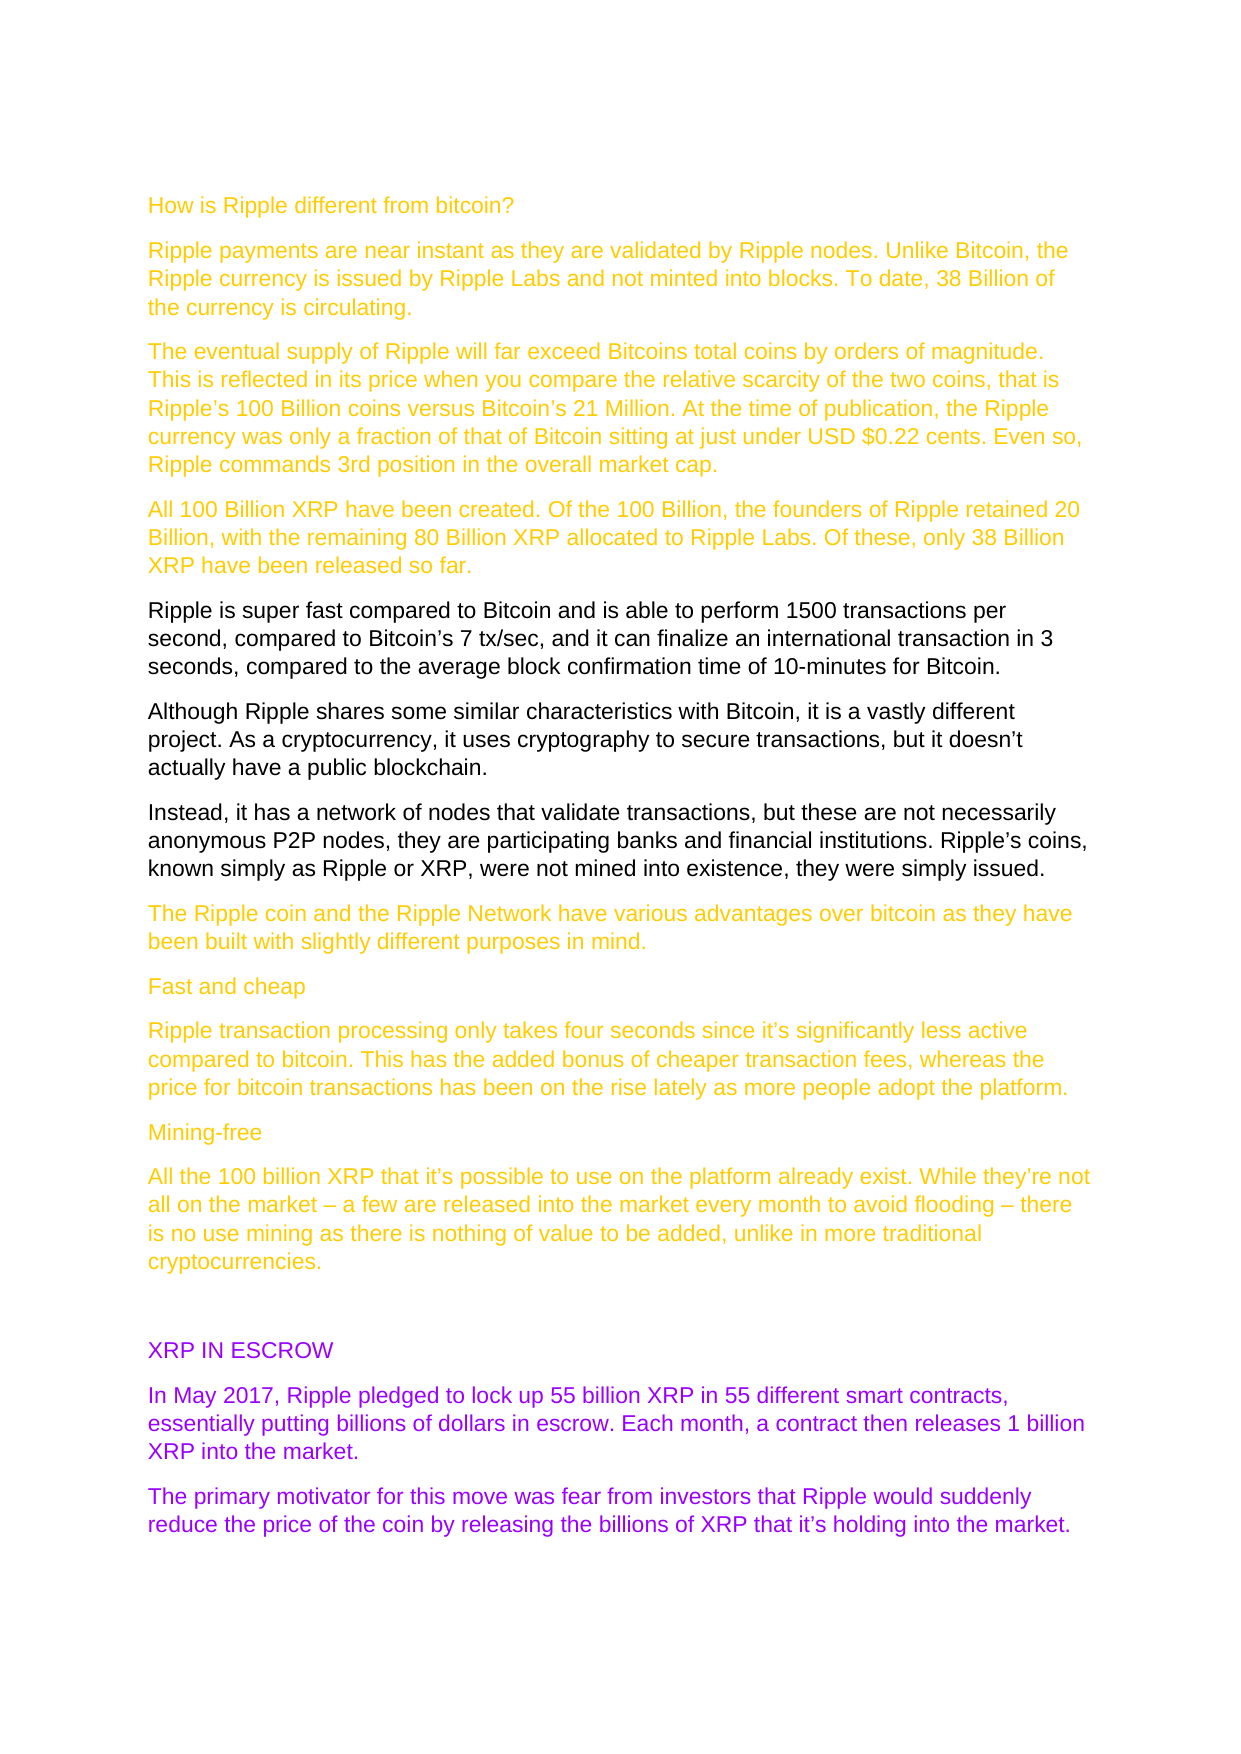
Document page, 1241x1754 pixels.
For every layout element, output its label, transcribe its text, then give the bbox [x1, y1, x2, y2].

text Instead, it has a network of nodes that validate transactions, but these are not necessarily anonymous P2P nodes, they are participating banks and financial institutions. Ripple’s coins, known simply as Ripple or XRP, were not mined into existence, they were simply issued. [148, 799, 1093, 881]
text Mining-free [148, 1118, 1093, 1145]
text Ripple is super fast compared to Bitcoin and is able to perform 1500 transactions per second, compared to Bitcoin’s 7 tx/sec, and it can finalize an international transaction in 3 seconds, compared to the average block confirmation time of 10-minutes for Bitcoin. [148, 597, 1093, 679]
text All the 100 billion XRP that it’s possible to use on the platform already exist. While they’re not all on the market – a few are released into the market every month to avoid flooding – there is no use mining as there is nothing of value to be added, unlike in more traditional cryptocurrencies. [148, 1163, 1093, 1274]
text Fast and cheap [148, 973, 1093, 999]
text The primary motivator for this move was fear from investors that Ripple would suddenly reduce the price of the coin by releasing the billions of XRP that it’s holding into the market. [148, 1483, 1093, 1537]
text In May 2017, Ripple pledged to lock up 55 billion XRP in 55 different smart contracts, essentially putting billions of dollars in escrow. Each month, a contract then releases 1 billion XRP into the market. [148, 1382, 1093, 1464]
text Although Ripple shares some similar characteristics with Bitcoin, it is a vastly different project. As a cryptocurrency, it uses cryptography to secure transactions, but it doesn’t actually have a public blockchain. [148, 698, 1093, 780]
text All 100 Billion XRP have been created. Of the 100 Billion, the founders of Ripple retained 20 Billion, with the remaining 80 Billion XRP allocated to Ripple Labs. Of these, only 38 Billion XRP have been released so far. [148, 496, 1093, 578]
text The Ripple coin and the Ripple Network have various advantages over bitcoin as they have been built with slightly different purposes in mind. [148, 900, 1093, 954]
text Ripple transaction processing only takes four seconds since it’s significantly less active compared to bitcoin. This has the added bonus of cheaper transaction fees, whereas the price for bitcoin transactions has been on the rise lately as more people adopt the platform. [148, 1017, 1093, 1100]
text How is Ripple different from bitcoin? [148, 192, 1093, 219]
text Ripple payments are near instant as they are validated by Ripple nodes. Unlike Bitcoin, the Ripple currency is issued by Ripple Labs and not minted into blocks. To date, 38 Billion of the currency is circulating. [148, 237, 1093, 320]
text XRP IN ESCROW [148, 1337, 1093, 1363]
text The eventual supply of Ripple will far exceed Bitcoins total coins by orders of magnitude. This is reflected in its price when you compare the relative scarcity of the two coins, that is Ripple’s 100 Billion coins versus Bitcoin’s 21 Million. At the time of publication, the Ripple currency was only a fraction of that of Bitcoin sitting at just under USD $0.22 cents. Even so, Ripple commands 3rd position in the overall market cap. [148, 338, 1093, 477]
